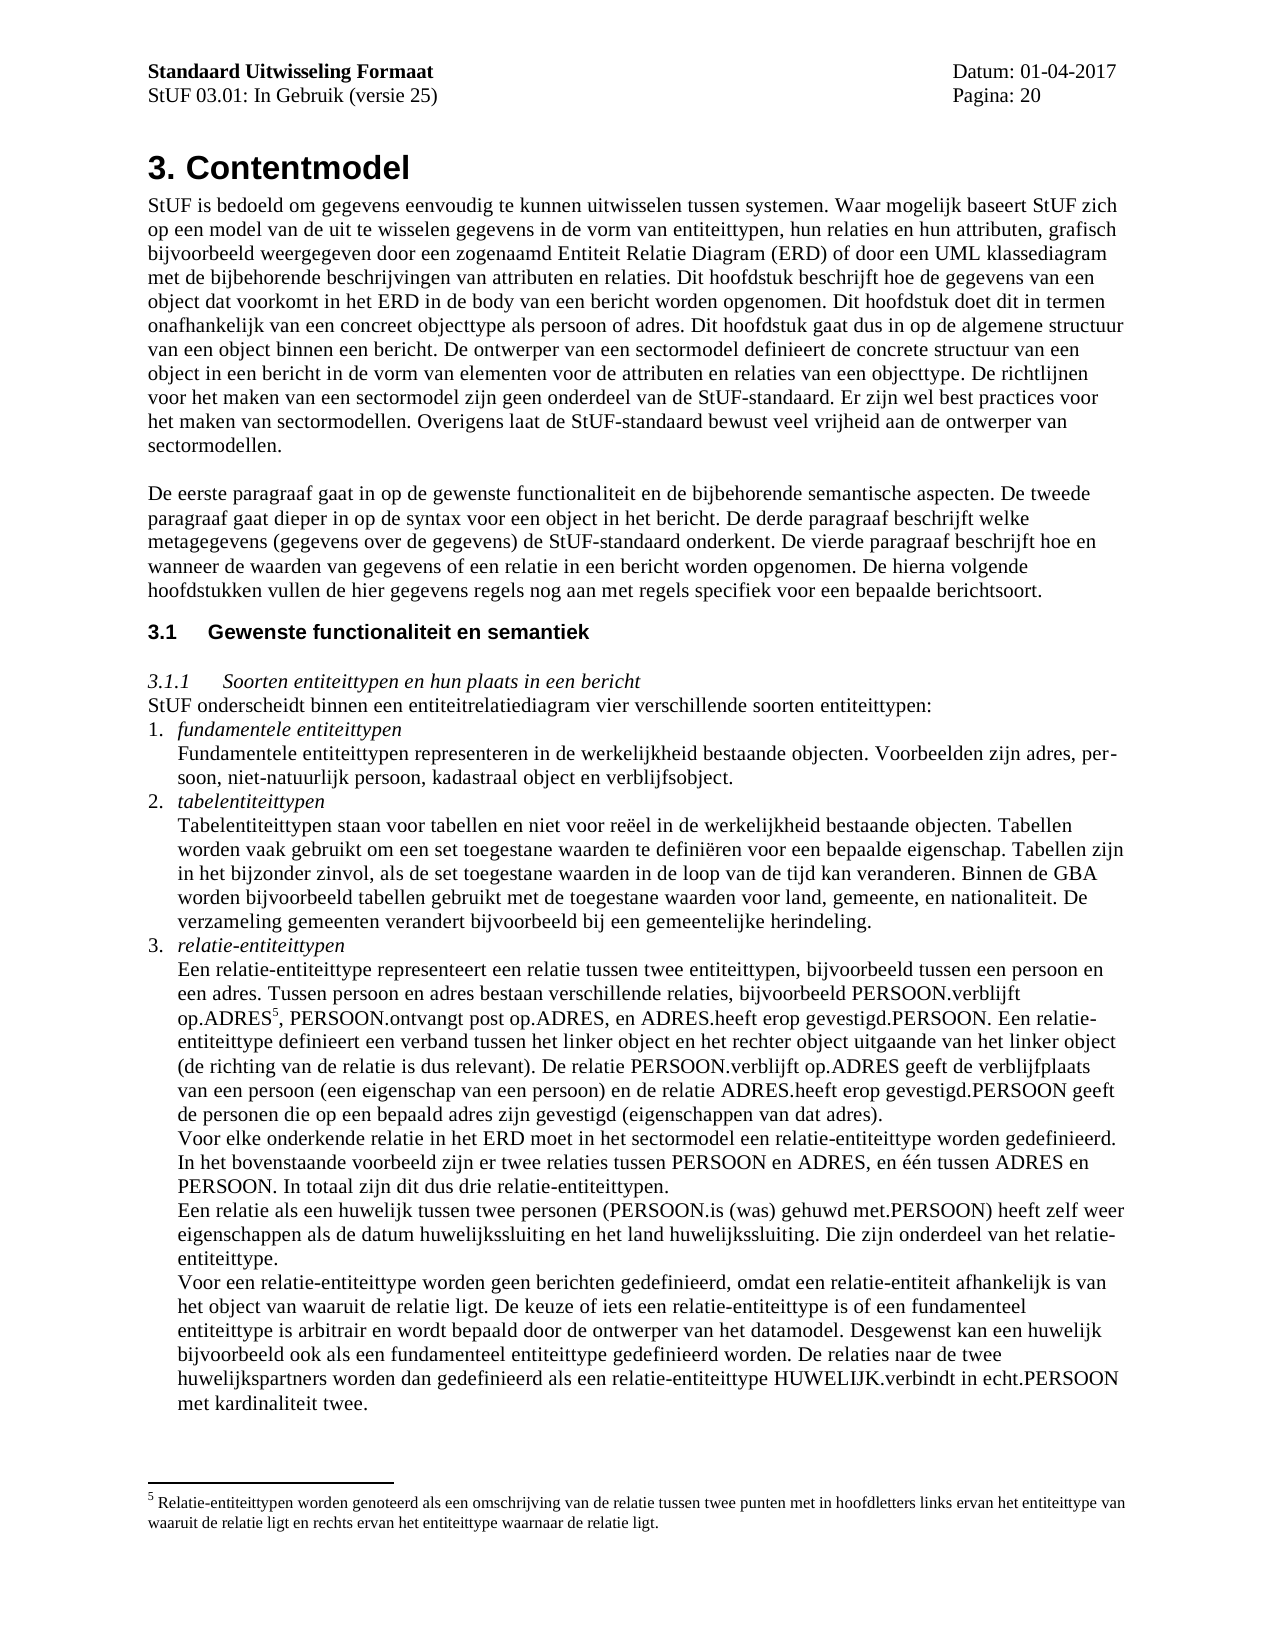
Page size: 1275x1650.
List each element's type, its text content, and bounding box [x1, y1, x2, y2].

subtitle Gewenste functionaliteit en semantiek [148, 620, 1127, 644]
subtitle Contentmodel [148, 148, 1127, 186]
text StUF onderscheidt binnen een entiteitrelatiediagram vier verschillende soorten entiteittypen: [148, 692, 1127, 717]
list tabelentiteittypen Tabelentiteittypen staan voor tabellen en niet voor reëel in de werkelijkheid bestaande objecten. Tabellen worden vaak gebruikt om een set toegestane waarden te definiëren voor een bepaalde eigenschap. Tabellen zijn in het bij­zonder zinvol, als de set toegestane waarden in de loop van de tijd kan veranderen. Binnen de GBA worden bij­voorbeeld tabellen gebruikt met de toegestane waarden voor land, gemeente, en nationaliteit. De verzameling ge­meenten verandert bijvoorbeeld bij een gemeentelijke herindeling. [148, 789, 1127, 933]
list Relatie-entiteittypen worden genoteerd als een omschrijving van de relatie tussen twee punten met in hoofdletters links ervan het entiteittype van waaruit de relatie ligt en rechts ervan het entiteittype waarnaar de relatie ligt. [148, 1489, 1127, 1532]
subtitle Soorten entiteittypen en hun plaats in een bericht [148, 668, 1127, 692]
text StUF is bedoeld om gegevens eenvoudig te kunnen uitwisselen tussen systemen. Waar mogelijk baseert StUF zich op een model van de uit te wisselen gegevens in de vorm van entiteittypen, hun relaties en hun attributen, grafisch bijvoorbeeld weergegeven door een zogenaamd Entiteit Relatie Diagram (ERD) of door een UML klassediagram met de bijbehorende beschrijvingen van attributen en relaties. Dit hoofdstuk beschrijft hoe de gegevens van een object dat voorkomt in het ERD in de body van een bericht worden opgenomen. Dit hoofdstuk doet dit in termen onafhankelijk van een concreet objecttype als persoon of adres. Dit hoofdstuk gaat dus in op de algemene structuur van een object binnen een bericht. De ontwerper van een sectormodel definieert de concrete structuur van een object in een bericht in de vorm van elementen voor de attributen en relaties van een objecttype. De richtlijnen voor het maken van een sectormodel zijn geen onderdeel van de StUF-standaard. Er zijn wel best practices voor het maken van sectormodellen. Overigens laat de StUF-standaard bewust veel vrijheid aan de ontwerper van sectormodellen. [148, 192, 1127, 457]
text De eerste paragraaf gaat in op de gewenste functionaliteit en de bijbehorende semantische aspecten. De tweede paragraaf gaat dieper in op de syntax voor een object in het bericht. De derde paragraaf beschrijft welke metagegevens (gegevens over de gegevens) de StUF-standaard onderkent. De vierde paragraaf beschrijft hoe en wanneer de waarden van gegevens of een relatie in een bericht worden opgenomen. De hierna volgende hoofdstukken vullen de hier gegevens regels nog aan met regels specifiek voor een bepaalde berichtsoort. [148, 481, 1127, 602]
list relatie-entiteittypen Een relatie-entiteittype representeert een relatie tussen twee entiteittypen, bijvoorbeeld tussen een persoon en een adres. Tussen persoon en adres bestaan verschillende relaties, bijvoorbeeld PERSOON.verblijft op.ADRES, PERSOON.ontvangt post op.ADRES, en ADRES.heeft erop gevestigd.PERSOON. Een relatie-entiteittype definieert een verband tussen het linker object en het rechter object uitgaande van het linker object (de richting van de relatie is dus relevant). De relatie PERSOON.verblijft op.ADRES geeft de verblijfplaats van een persoon (een eigenschap van een persoon) en de relatie ADRES.heeft erop gevestigd.PERSOON geeft de personen die op een bepaald adres zijn gevestigd (eigenschappen van dat adres). Voor elke onderkende relatie in het ERD moet in het sectormodel een relatie-entiteittype worden gedefinieerd. In het bovenstaande voorbeeld zijn er twee relaties tussen PERSOON en ADRES, en één tussen ADRES en PERSOON. In totaal zijn dit dus drie relatie-entiteittypen. Een relatie als een huwelijk tussen twee personen (PERSOON.is (was) gehuwd met.PERSOON) heeft zelf weer eigenschappen als de datum huwelijkssluiting en het land huwelijkssluiting. Die zijn onderdeel van het relatie-en­titeittype. Voor een relatie-entiteittype worden geen berichten gedefinieerd, omdat een relatie-entiteit afhankelijk is van het object van waaruit de relatie ligt. De keuze of iets een relatie-entiteittype is of een fundamenteel entiteittype is arbitrair en wordt bepaald door de ontwerper van het datamodel. Desgewenst kan een huwelijk bijvoorbeeld ook als een fundamenteel entiteittype gedefinieerd worden. De relaties naar de twee huwelijkspartners worden dan gedefinieerd als een relatie-entiteittype HUWELIJK.verbindt in echt.PERSOON met kardinaliteit twee. [148, 933, 1127, 1414]
list fundamentele entiteittypen Fundamentele entiteittypen representeren in de werkelijkheid bestaande objecten. Voorbeelden zijn adres, per­soon, niet-natuurlijk persoon, kadastraal object en verblijfsobject. [148, 717, 1127, 789]
